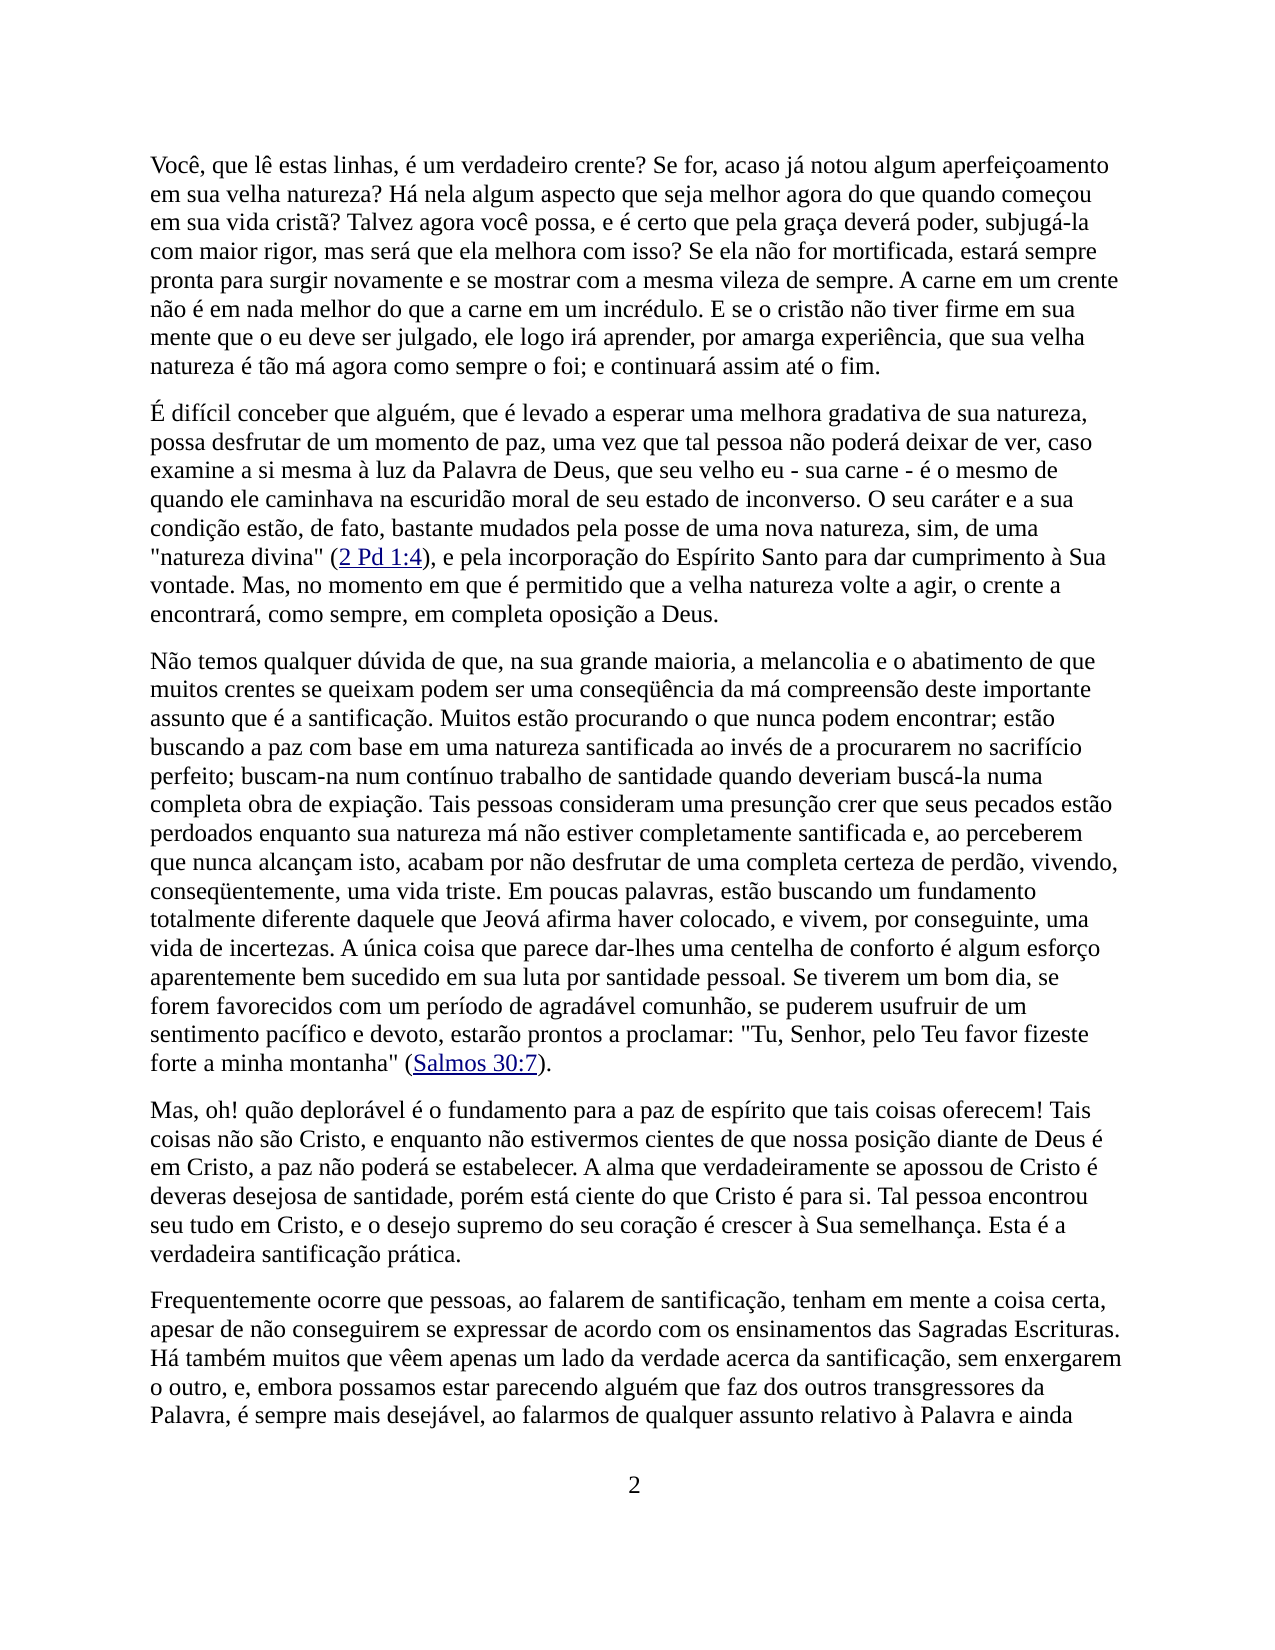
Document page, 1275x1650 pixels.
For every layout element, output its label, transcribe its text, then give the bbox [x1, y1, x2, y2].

text É difícil conceber que alguém, que é levado a esperar uma melhora gradativa de sua natureza, possa desfrutar de um momento de paz, uma vez que tal pessoa não poderá deixar de ver, caso examine a si mesma à luz da Palavra de Deus, que seu velho eu - sua carne - é o mesmo de quando ele caminhava na escuridão moral de seu estado de inconverso. O seu caráter e a sua condição estão, de fato, bastante mudados pela posse de uma nova natureza, sim, de uma "natureza divina" (2 Pd 1:4), e pela incorporação do Espírito Santo para dar cumprimento à Sua vontade. Mas, no momento em que é permitido que a velha natureza volte a agir, o crente a encontrará, como sempre, em completa oposição a Deus. [150, 398, 1125, 628]
text Você, que lê estas linhas, é um verdadeiro crente? Se for, acaso já notou algum aperfeiçoamento em sua velha natureza? Há nela algum aspecto que seja melhor agora do que quando começou em sua vida cristã? Talvez agora você possa, e é certo que pela graça deverá poder, subjugá-la com maior rigor, mas será que ela melhora com isso? Se ela não for mortificada, estará sempre pronta para surgir novamente e se mostrar com a mesma vileza de sempre. A carne em um crente não é em nada melhor do que a carne em um incrédulo. E se o cristão não tiver firme em sua mente que o eu deve ser julgado, ele logo irá aprender, por amarga experiência, que sua velha natureza é tão má agora como sempre o foi; e continuará assim até o fim. [150, 150, 1125, 380]
text Mas, oh! quão deplorável é o fundamento para a paz de espírito que tais coisas oferecem! Tais coisas não são Cristo, e enquanto não estivermos cientes de que nossa posição diante de Deus é em Cristo, a paz não poderá se estabelecer. A alma que verdadeiramente se apossou de Cristo é deveras desejosa de santidade, porém está ciente do que Cristo é para si. Tal pessoa encontrou seu tudo em Cristo, e o desejo supremo do seu coração é crescer à Sua semelhança. Esta é a verdadeira santificação prática. [150, 1095, 1125, 1267]
text Frequentemente ocorre que pessoas, ao falarem de santificação, tenham em mente a coisa certa, apesar de não conseguirem se expressar de acordo com os ensinamentos das Sagradas Escrituras. Há também muitos que vêem apenas um lado da verdade acerca da santificação, sem enxergarem o outro, e, embora possamos estar parecendo alguém que faz dos outros transgressores da Palavra, é sempre mais desejável, ao falarmos de qualquer assunto relativo à Palavra e ainda [150, 1285, 1125, 1429]
text Não temos qualquer dúvida de que, na sua grande maioria, a melancolia e o abatimento de que muitos crentes se queixam podem ser uma conseqüência da má compreensão deste importante assunto que é a santificação. Muitos estão procurando o que nunca podem encontrar; estão buscando a paz com base em uma natureza santificada ao invés de a procurarem no sacrifício perfeito; buscam-na num contínuo trabalho de santidade quando deveriam buscá-la numa completa obra de expiação. Tais pessoas consideram uma presunção crer que seus pecados estão perdoados enquanto sua natureza má não estiver completamente santificada e, ao perceberem que nunca alcançam isto, acabam por não desfrutar de uma completa certeza de perdão, vivendo, conseqüentemente, uma vida triste. Em poucas palavras, estão buscando um fundamento totalmente diferente daquele que Jeová afirma haver colocado, e vivem, por conseguinte, uma vida de incertezas. A única coisa que parece dar-lhes uma centelha de conforto é algum esforço aparentemente bem sucedido em sua luta por santidade pessoal. Se tiverem um bom dia, se forem favorecidos com um período de agradável comunhão, se puderem usufruir de um sentimento pacífico e devoto, estarão prontos a proclamar: "Tu, Senhor, pelo Teu favor fizeste forte a minha montanha" (Salmos 30:7). [150, 646, 1125, 1077]
